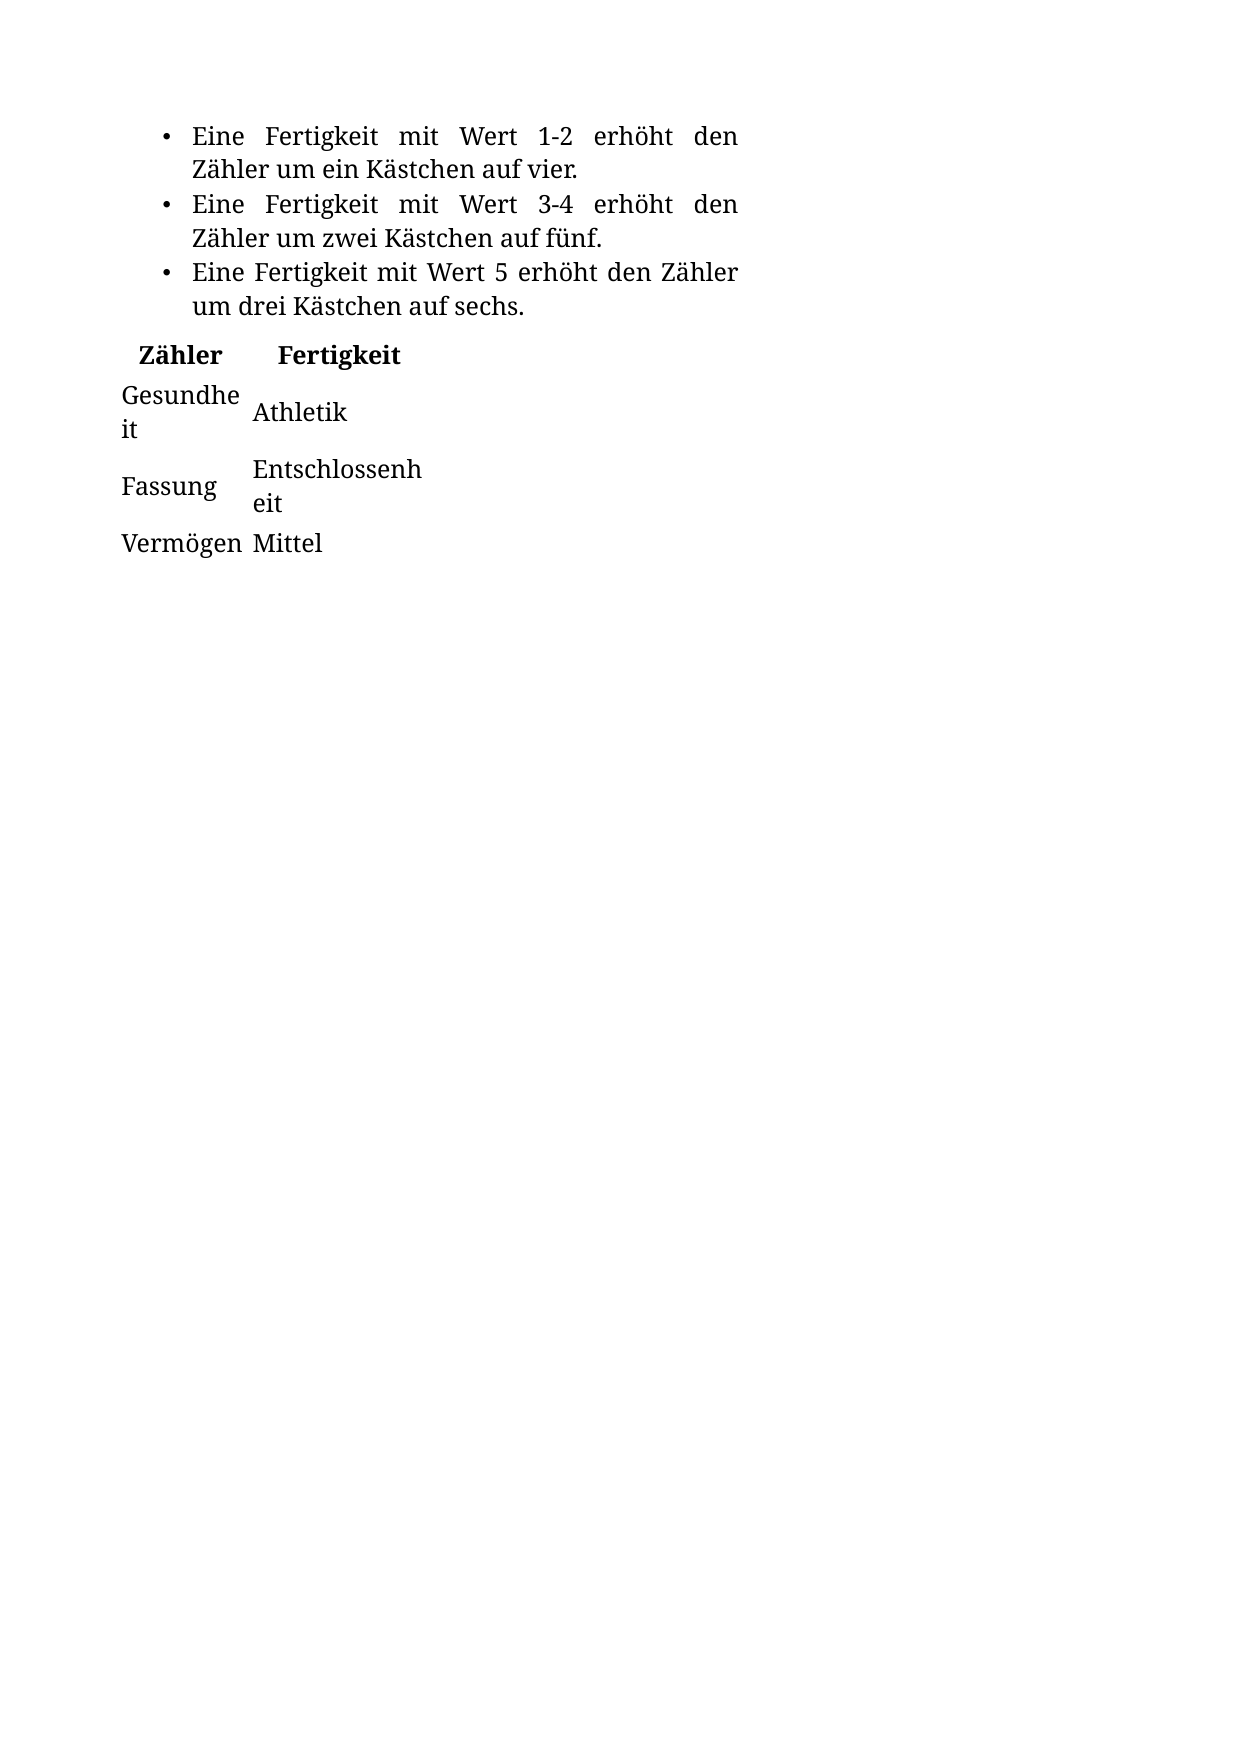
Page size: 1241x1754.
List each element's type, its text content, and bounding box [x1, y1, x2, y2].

table_header Fertigkeit [249, 335, 436, 375]
table_cell Fassung [118, 449, 249, 523]
table_cell Mittel [249, 523, 436, 563]
table_cell Vermögen [118, 523, 249, 563]
list Eine Fertigkeit mit Wert 1-2 erhöht den Zähler um ein Kästchen auf vier. [162, 118, 739, 186]
table_cell Entschlossenheit [249, 449, 436, 523]
table_header Zähler [118, 335, 249, 375]
table_cell Gesundheit [118, 375, 249, 449]
table_cell Athletik [249, 375, 436, 449]
list Eine Fertigkeit mit Wert 3-4 erhöht den Zähler um zwei Kästchen auf fünf. [162, 186, 739, 254]
list Eine Fertigkeit mit Wert 5 erhöht den Zähler um drei Kästchen auf sechs. [162, 254, 739, 322]
